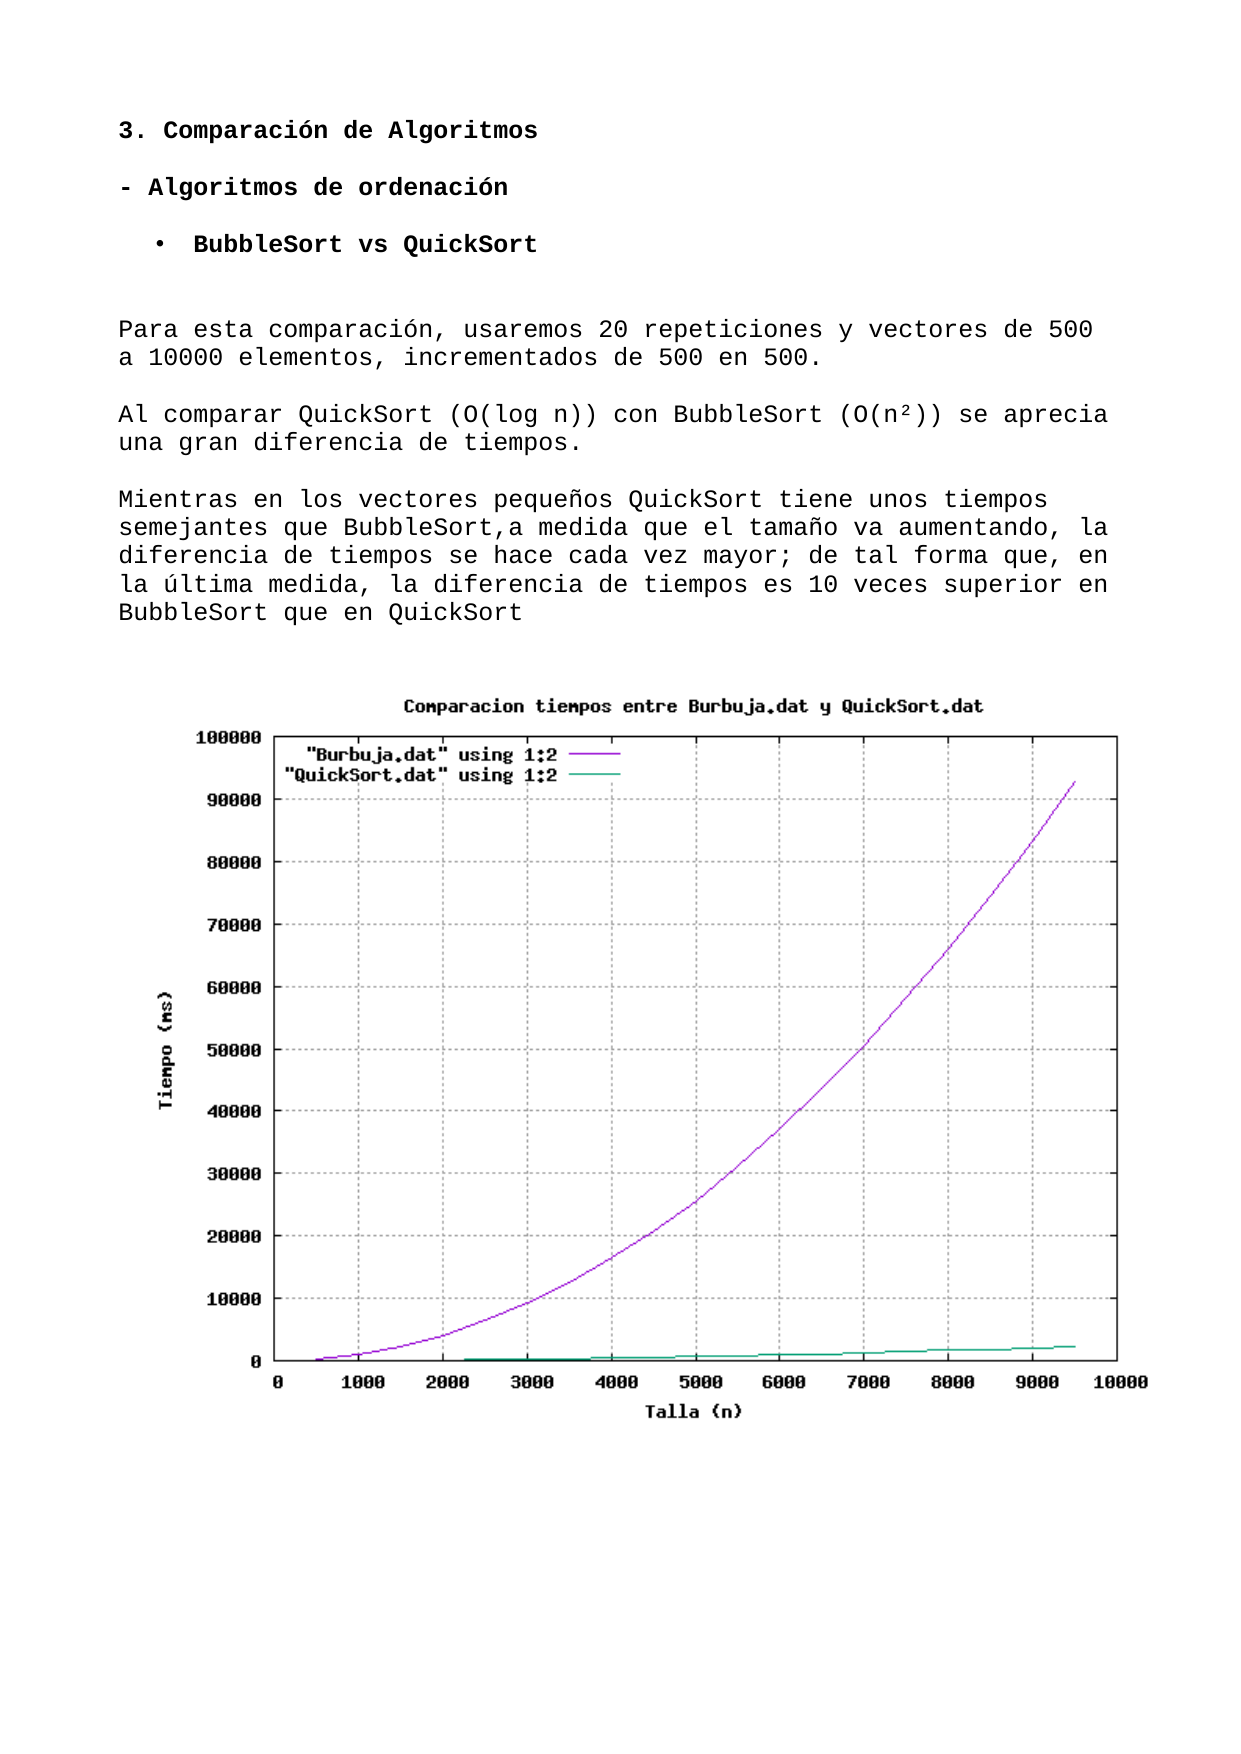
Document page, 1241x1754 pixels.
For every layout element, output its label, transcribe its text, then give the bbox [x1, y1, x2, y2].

text - Algoritmos de ordenación [118, 175, 1123, 203]
text 3. Comparación de Algoritmos [118, 118, 1123, 146]
list BubbleSort vs QuickSort [156, 231, 1123, 260]
text Mientras en los vectores pequeños QuickSort tiene unos tiempos semejantes que BubbleSort,a medida que el tamaño va aumentando, la diferencia de tiempos se hace cada vez mayor; de tal forma que, en la última medida, la diferencia de tiempos es 10 veces superior en BubbleSort que en QuickSort [118, 486, 1123, 628]
text Al comparar QuickSort (O(log n)) con BubbleSort (O(n²)) se aprecia una gran diferencia de tiempos. [118, 401, 1123, 458]
picture [150, 675, 1150, 1426]
text Para esta comparación, usaremos 20 repeticiones y vectores de 500 a 10000 elementos, incrementados de 500 en 500. [118, 316, 1123, 373]
